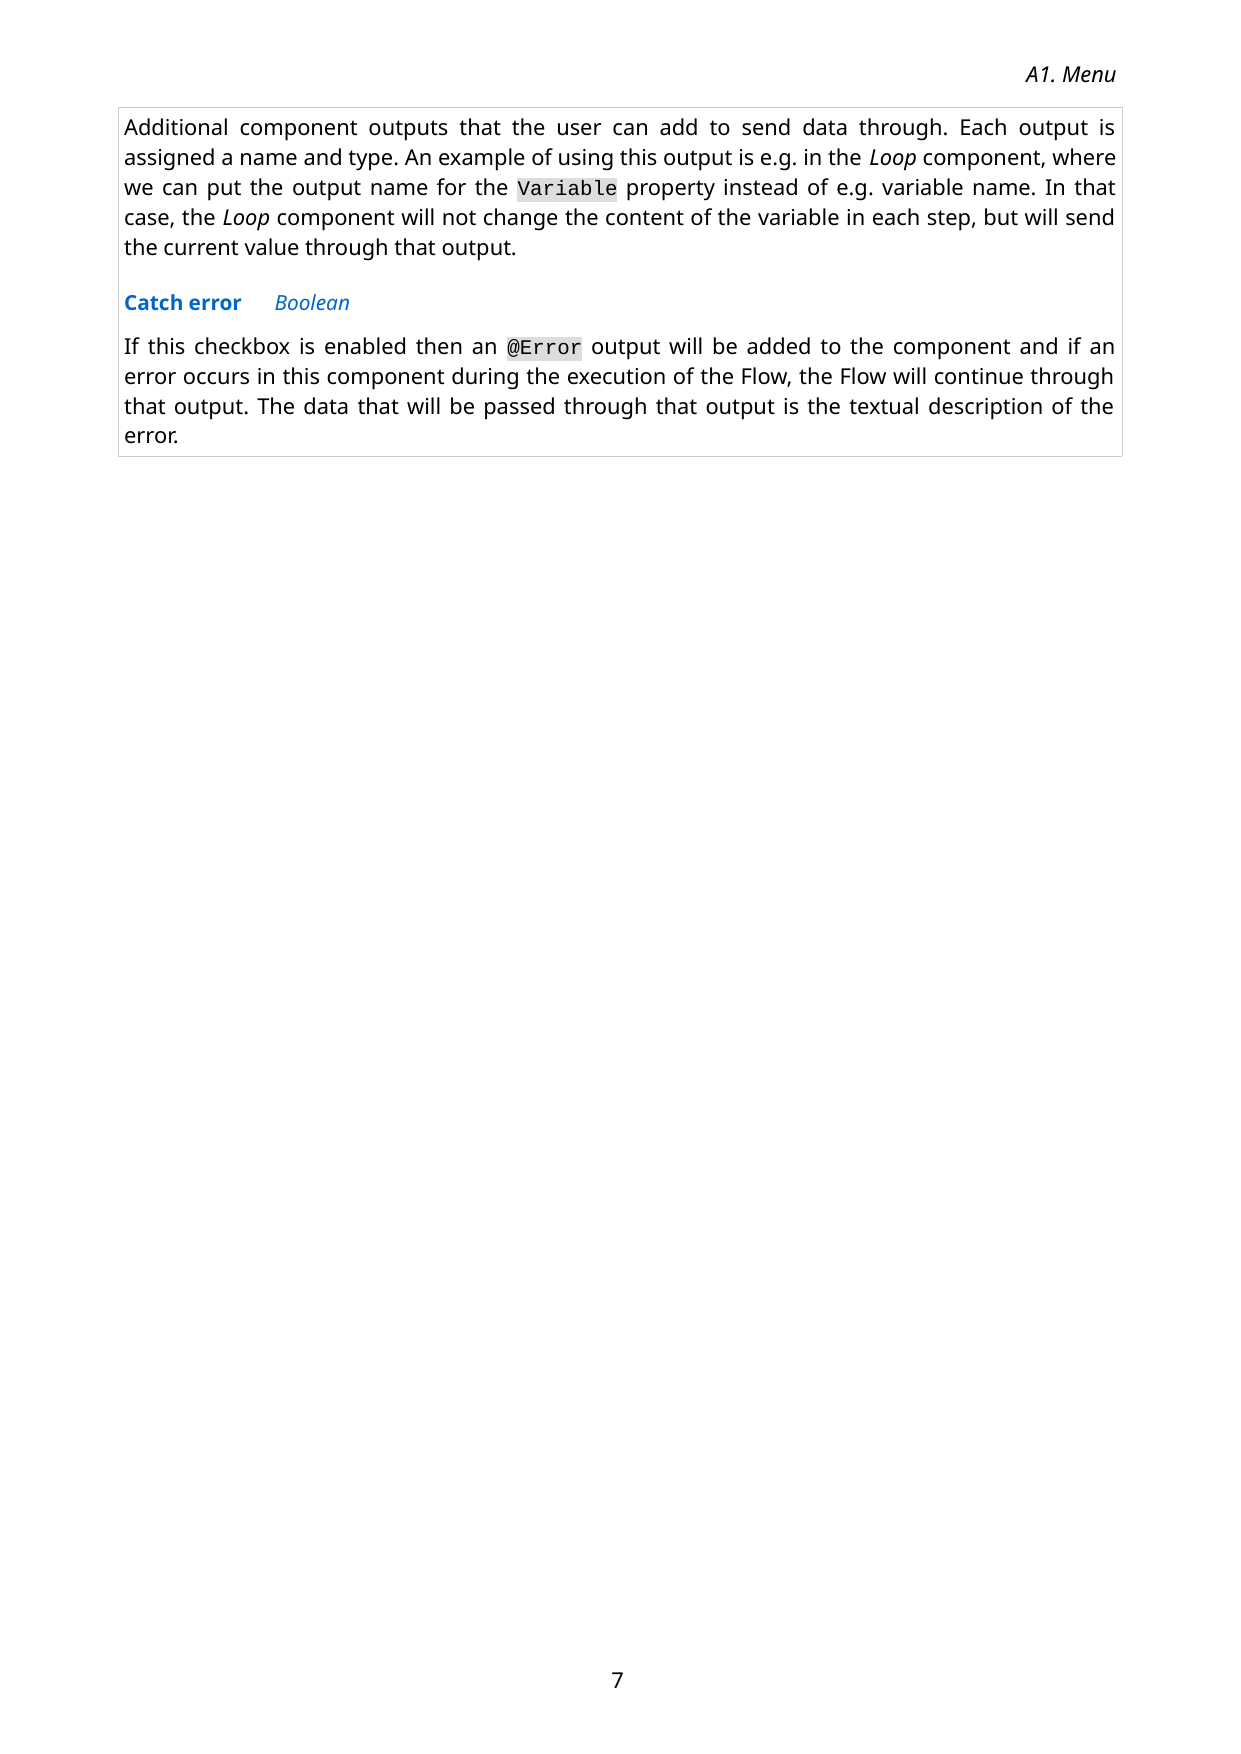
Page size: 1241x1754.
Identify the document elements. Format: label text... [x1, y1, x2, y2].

table_cell Additional component outputs that the user can add to send data through. Each output is assigned a name and type. An example of using this output is e.g. in the Loop component, where we can put the output name for the Variable property instead of e.g. variable name. In that case, the Loop component will not change the content of the variable in each step, but will send the current value through that output. Catch error Boolean If this checkbox is enabled then an @Error output will be added to the component and if an error occurs in this component during the execution of the Flow, the Flow will continue through that output. The data that will be passed through that output is the textual description of the error. [119, 108, 1122, 456]
